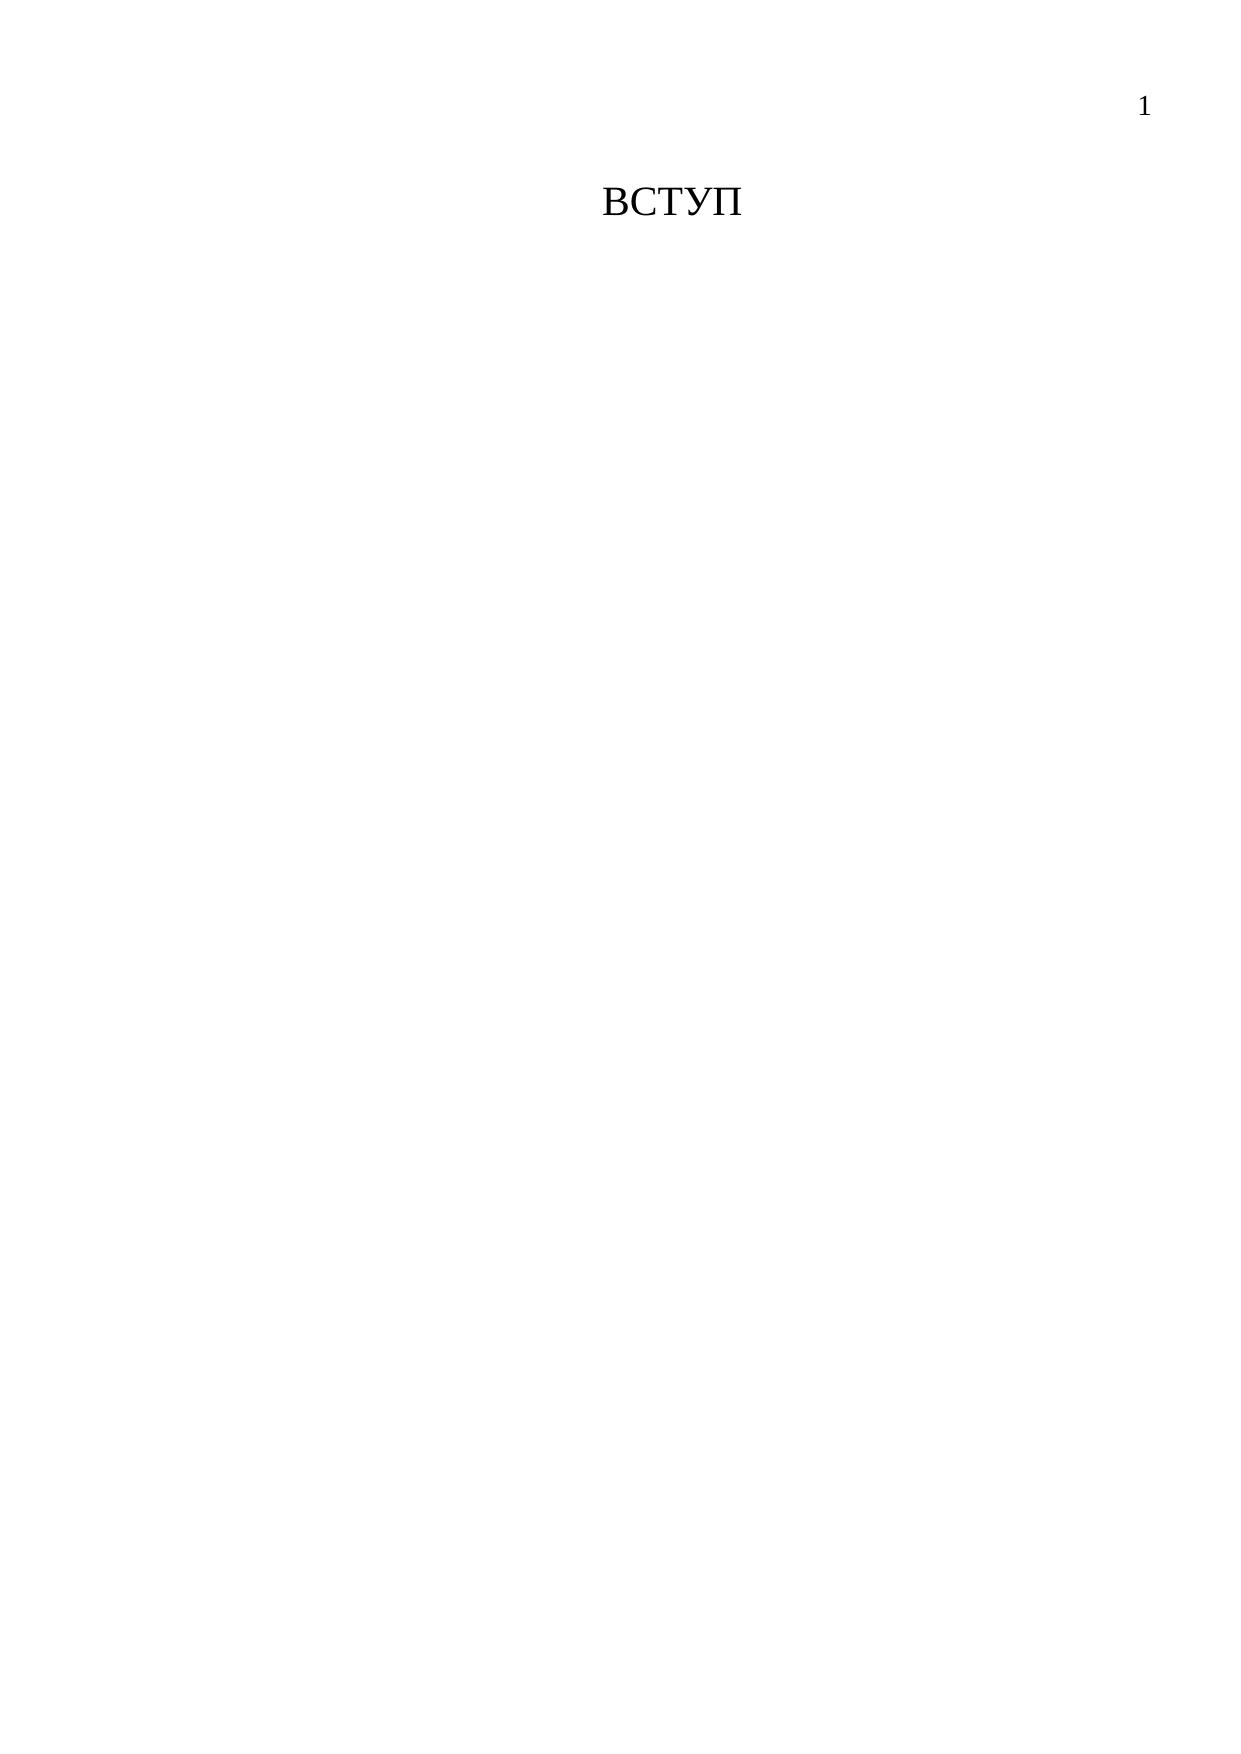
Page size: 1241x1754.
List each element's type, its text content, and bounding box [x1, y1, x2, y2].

subtitle Вступ [148, 176, 1152, 224]
